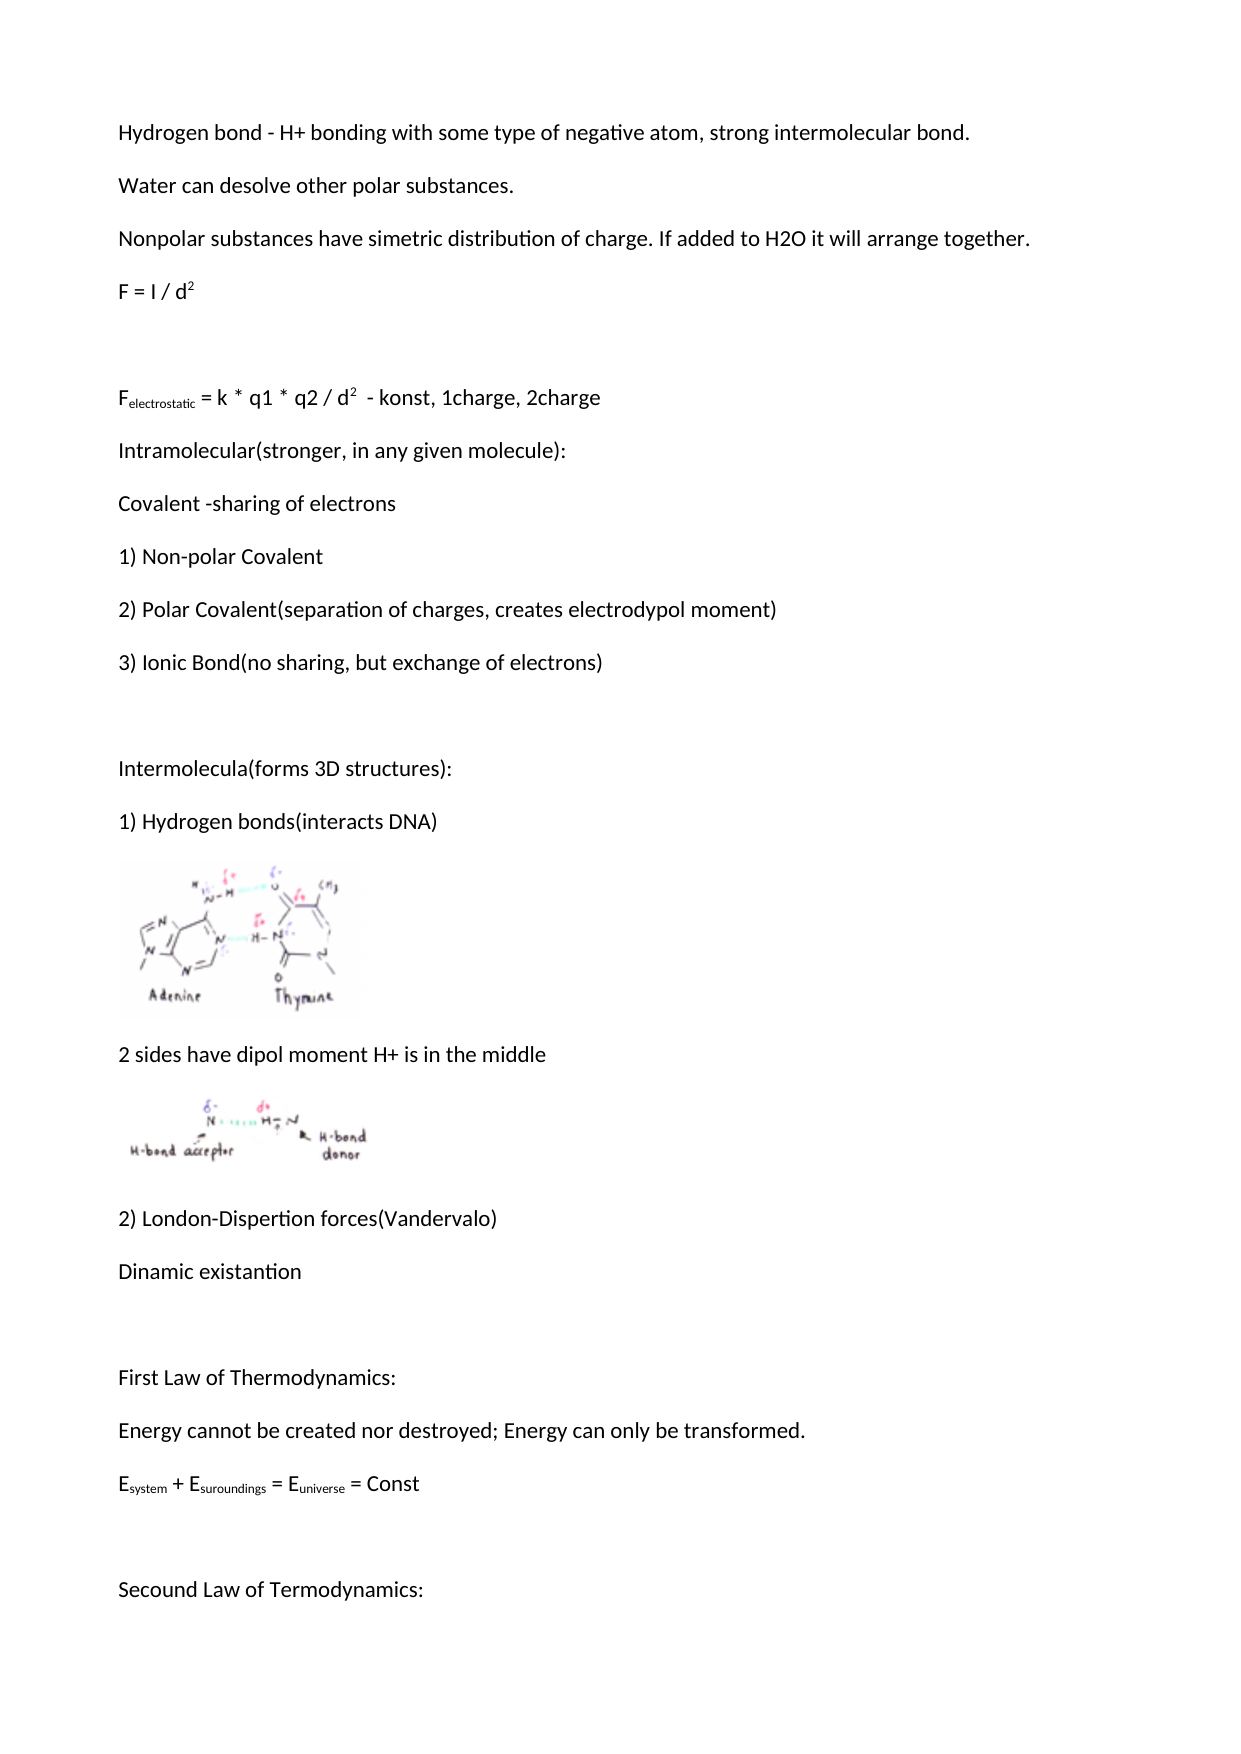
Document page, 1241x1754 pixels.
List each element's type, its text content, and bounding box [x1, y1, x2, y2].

text Secound Law of Termodynamics: [118, 1575, 1122, 1603]
text Dinamic existantion [118, 1257, 1122, 1285]
text 1) Non-polar Covalent [118, 542, 1122, 570]
text 1) Hydrogen bonds(interacts DNA) [118, 807, 1122, 835]
text 2 sides have dipol moment H+ is in the middle [118, 1041, 1122, 1069]
text Energy cannot be created nor destroyed; Energy can only be transformed. [118, 1416, 1122, 1444]
text F = I / d2 [118, 277, 1122, 305]
text First Law of Thermodynamics: [118, 1363, 1122, 1391]
text Hydrogen bond - H+ bonding with some type of negative atom, strong intermolecular bond. [118, 118, 1122, 146]
text Water can desolve other polar substances. [118, 171, 1122, 199]
text Intermolecula(forms 3D structures): [118, 754, 1122, 782]
text Esystem + Esuroundings = Euniverse = Const [118, 1469, 1122, 1497]
text Felectrostatic = k * q1 * q2 / d2 - konst, 1charge, 2charge [118, 383, 1122, 411]
text Intramolecular(stronger, in any given molecule): [118, 436, 1122, 464]
text 3) Ionic Bond(no sharing, but exchange of electrons) [118, 648, 1122, 676]
text Covalent -sharing of electrons [118, 489, 1122, 517]
text 2) Polar Covalent(separation of charges, creates electrodypol moment) [118, 595, 1122, 623]
text 2) London-Dispertion forces(Vandervalo) [118, 1204, 1122, 1232]
text Nonpolar substances have simetric distribution of charge. If added to H2O it will arrange together. [118, 224, 1122, 252]
